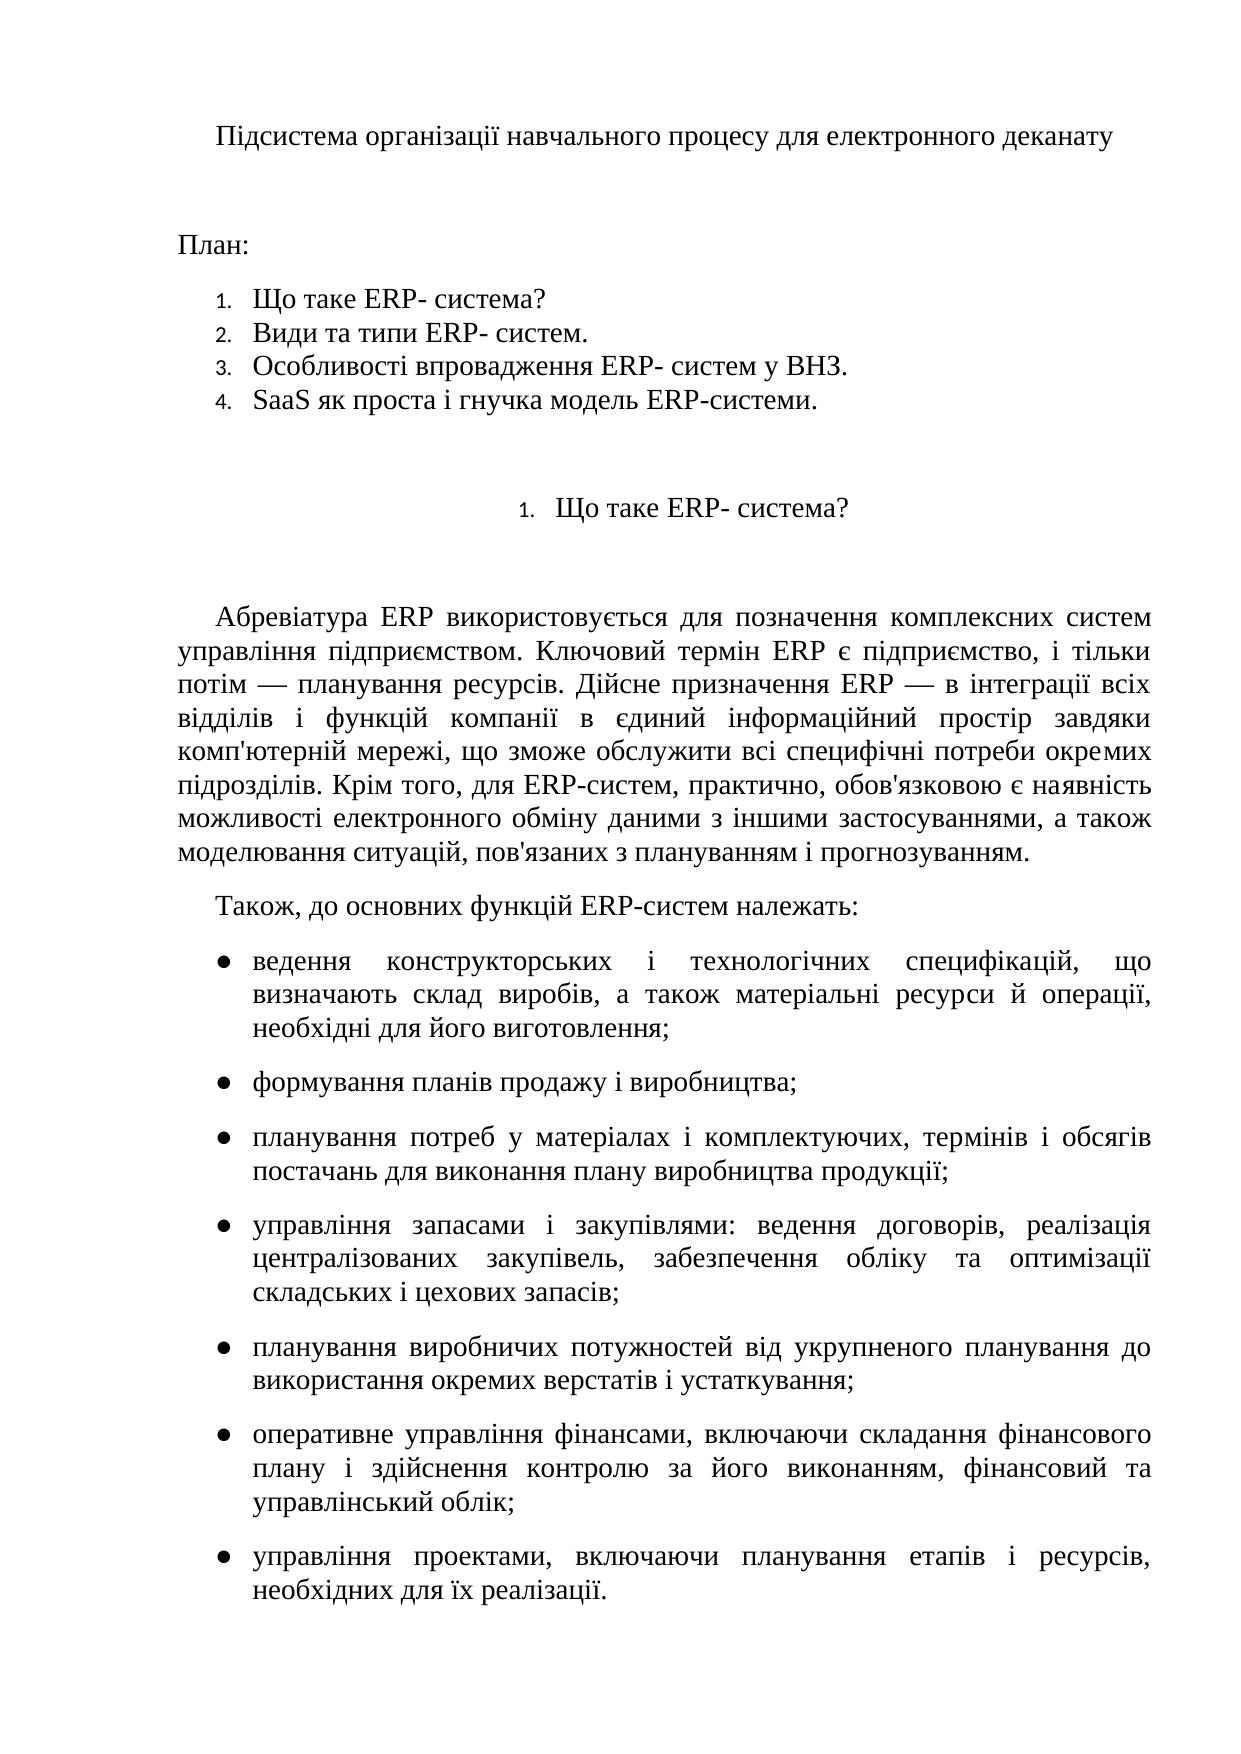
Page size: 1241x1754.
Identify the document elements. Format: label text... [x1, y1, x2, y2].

list SaaS як проста і гнучка модель ERP-системи. [215, 382, 1152, 415]
list Види та типи ERP- систем. [215, 315, 1152, 348]
text Також, до основних функцій ERP-систем належать: [177, 888, 1152, 922]
text План: [177, 227, 1152, 260]
list ведення конструкторських і технологічних специфіка­цій, що визначають склад виробів, а також матеріальні ресур­си й операції, необхідні для його виготовлення; [215, 943, 1152, 1044]
text Абревіатура ERP використовується для позначення комп­лексних систем управління підприємством. Ключовий термін ERP є підприємство, і тільки потім — планування ресурсів. Дійсне призначення ERP — в інтеграції всіх відділів і функцій компанії в єдиний інформаційний простір завдяки комп'ютер­ній мережі, що зможе обслужити всі специфічні потреби окре­мих підрозділів. Крім того, для ERP-систем, практично, обов'язковою є на­явність можливості електронного обміну даними з іншими за­стосуваннями, а також моделювання ситуацій, пов'язаних з плануванням і прогнозуванням. [177, 599, 1152, 868]
list Що таке ERP- система? [215, 281, 1152, 315]
list оперативне управління фінансами, включаючи складан­ня фінансового плану і здійснення контролю за його виконан­ням, фінансовий та управлінський облік; [215, 1417, 1152, 1517]
list Особливості впровадження ERP- систем у ВНЗ. [215, 348, 1152, 382]
list формування планів продажу і виробництва; [215, 1064, 1152, 1098]
list управління запасами і закупівлями: ведення договорів, реалізація централізованих закупівель, забезпечення обліку та оптимізації складських і цехових запасів; [215, 1207, 1152, 1308]
list планування виробничих потужностей від укрупненого планування до використання окремих верстатів і устаткування; [215, 1328, 1152, 1396]
list планування потреб у матеріалах і комплектуючих, тер­мінів і обсягів постачань для виконання плану виробництва продукції; [215, 1119, 1152, 1186]
list управління проектами, включаючи планування етапів і ресурсів, необхідних для їх реалізації. [215, 1538, 1152, 1605]
text Підсистема організації навчального процесу для електронного деканату [177, 118, 1152, 152]
list Що таке ERP- система? [215, 491, 1152, 524]
